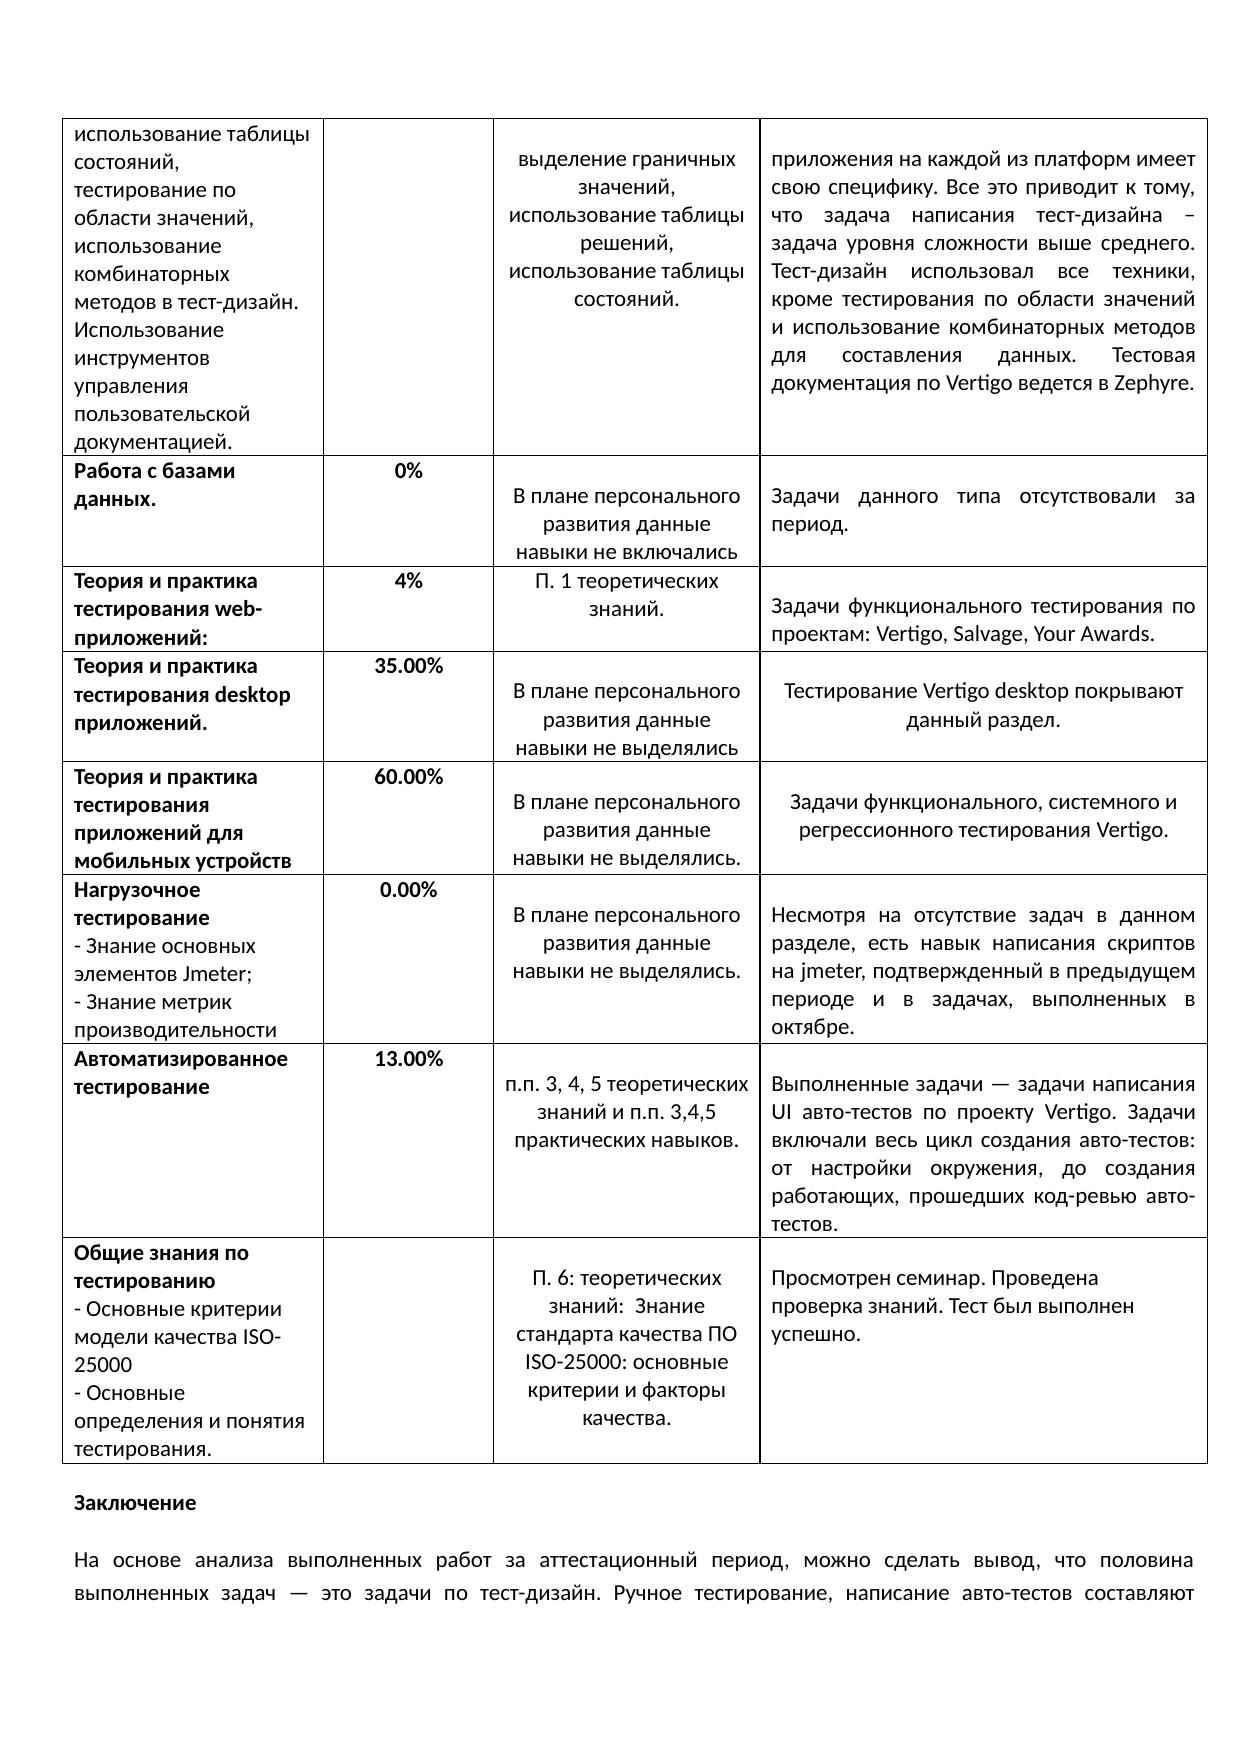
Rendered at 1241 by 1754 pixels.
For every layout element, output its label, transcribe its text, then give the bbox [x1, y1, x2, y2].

table_cell использование таблицы состояний, тестирование по области значений, использование комбинаторных методов в тест-дизайн. Использование инструментов управления пользовательской документацией. [63, 119, 323, 455]
table_cell 60,00% [324, 762, 493, 874]
table_cell Общие знания по тестированию - Основные критерии модели качества ISO-25000 - Основные определения и понятия тестирования. [63, 1238, 323, 1462]
table_cell Задачи функционального, системного и регрессионного тестирования Vertigo. [761, 762, 1207, 874]
table_cell п.п. 3, 4, 5 теоретических знаний и п.п. 3,4,5 практических навыков. [494, 1044, 759, 1237]
table_cell П. 6: теоретических знаний: Знание стандарта качества ПО ISO-25000: основные критерии и факторы качества. [494, 1238, 759, 1462]
table_cell приложения на каждой из платформ имеет свою специфику. Все это приводит к тому, что задача написания тест-дизайна – задача уровня сложности выше среднего. Тест-дизайн использовал все техники, кроме тестирования по области значений и использование комбинаторных методов для составления данных. Тестовая документация по Vertigo ведется в Zephyre. [761, 119, 1207, 455]
table_cell Нагрузочное тестирование - Знание основных элементов Jmeter; - Знание метрик производительности [63, 875, 323, 1043]
table_cell Просмотрен семинар. Проведена проверка знаний. Тест был выполнен успешно. [761, 1238, 1207, 1462]
table_cell Задачи данного типа отсутствовали за период. [761, 456, 1207, 566]
table_cell 13,00% [324, 1044, 493, 1237]
table_cell Теория и практика тестирования web-приложений: [63, 567, 323, 651]
table_cell Работа с базами данных. [63, 456, 323, 566]
table_cell 0% [324, 456, 493, 566]
table_cell выделение граничных значений, использование таблицы решений, использование таблицы состояний. [494, 119, 759, 455]
table_cell Теория и практика тестирования desktop приложений. [63, 652, 323, 761]
table_cell В плане персонального развития данные навыки не выделялись. [494, 875, 759, 1043]
table_cell В плане персонального развития данные навыки не выделялись [494, 652, 759, 761]
table_cell [324, 1238, 493, 1462]
text На основе анализа выполненных работ за аттестационный период, можно сделать вывод, что половина выполненных задач — это задачи по тест-дизайн. Ручное тестирование, написание авто-тестов составляют [74, 1546, 1196, 1606]
table_cell Несмотря на отсутствие задач в данном разделе, есть навык написания скриптов на jmeter, подтвержденный в предыдущем периоде и в задачах, выполненных в октябре. [761, 875, 1207, 1043]
table_cell Выполненные задачи — задачи написания UI авто-тестов по проекту Vertigo. Задачи включали весь цикл создания авто-тестов: от настройки окружения, до создания работающих, прошедших код-ревью авто-тестов. [761, 1044, 1207, 1237]
text Заключение [74, 1488, 1196, 1516]
table_cell Задачи функционального тестирования по проектам: Vertigo, Salvage, Your Awards. [761, 567, 1207, 651]
table_cell П. 1 теоретических знаний. [494, 567, 759, 651]
table_cell Автоматизированное тестирование [63, 1044, 323, 1237]
table_cell Теория и практика тестирования приложений для мобильных устройств [63, 762, 323, 874]
table_cell 0,00% [324, 875, 493, 1043]
table_cell В плане персонального развития данные навыки не включались [494, 456, 759, 566]
table_cell В плане персонального развития данные навыки не выделялись. [494, 762, 759, 874]
table_cell [324, 119, 493, 455]
table_cell 35,00% [324, 652, 493, 761]
table_cell 4% [324, 567, 493, 651]
table_cell Тестирование Vertigo desktop покрывают данный раздел. [761, 652, 1207, 761]
